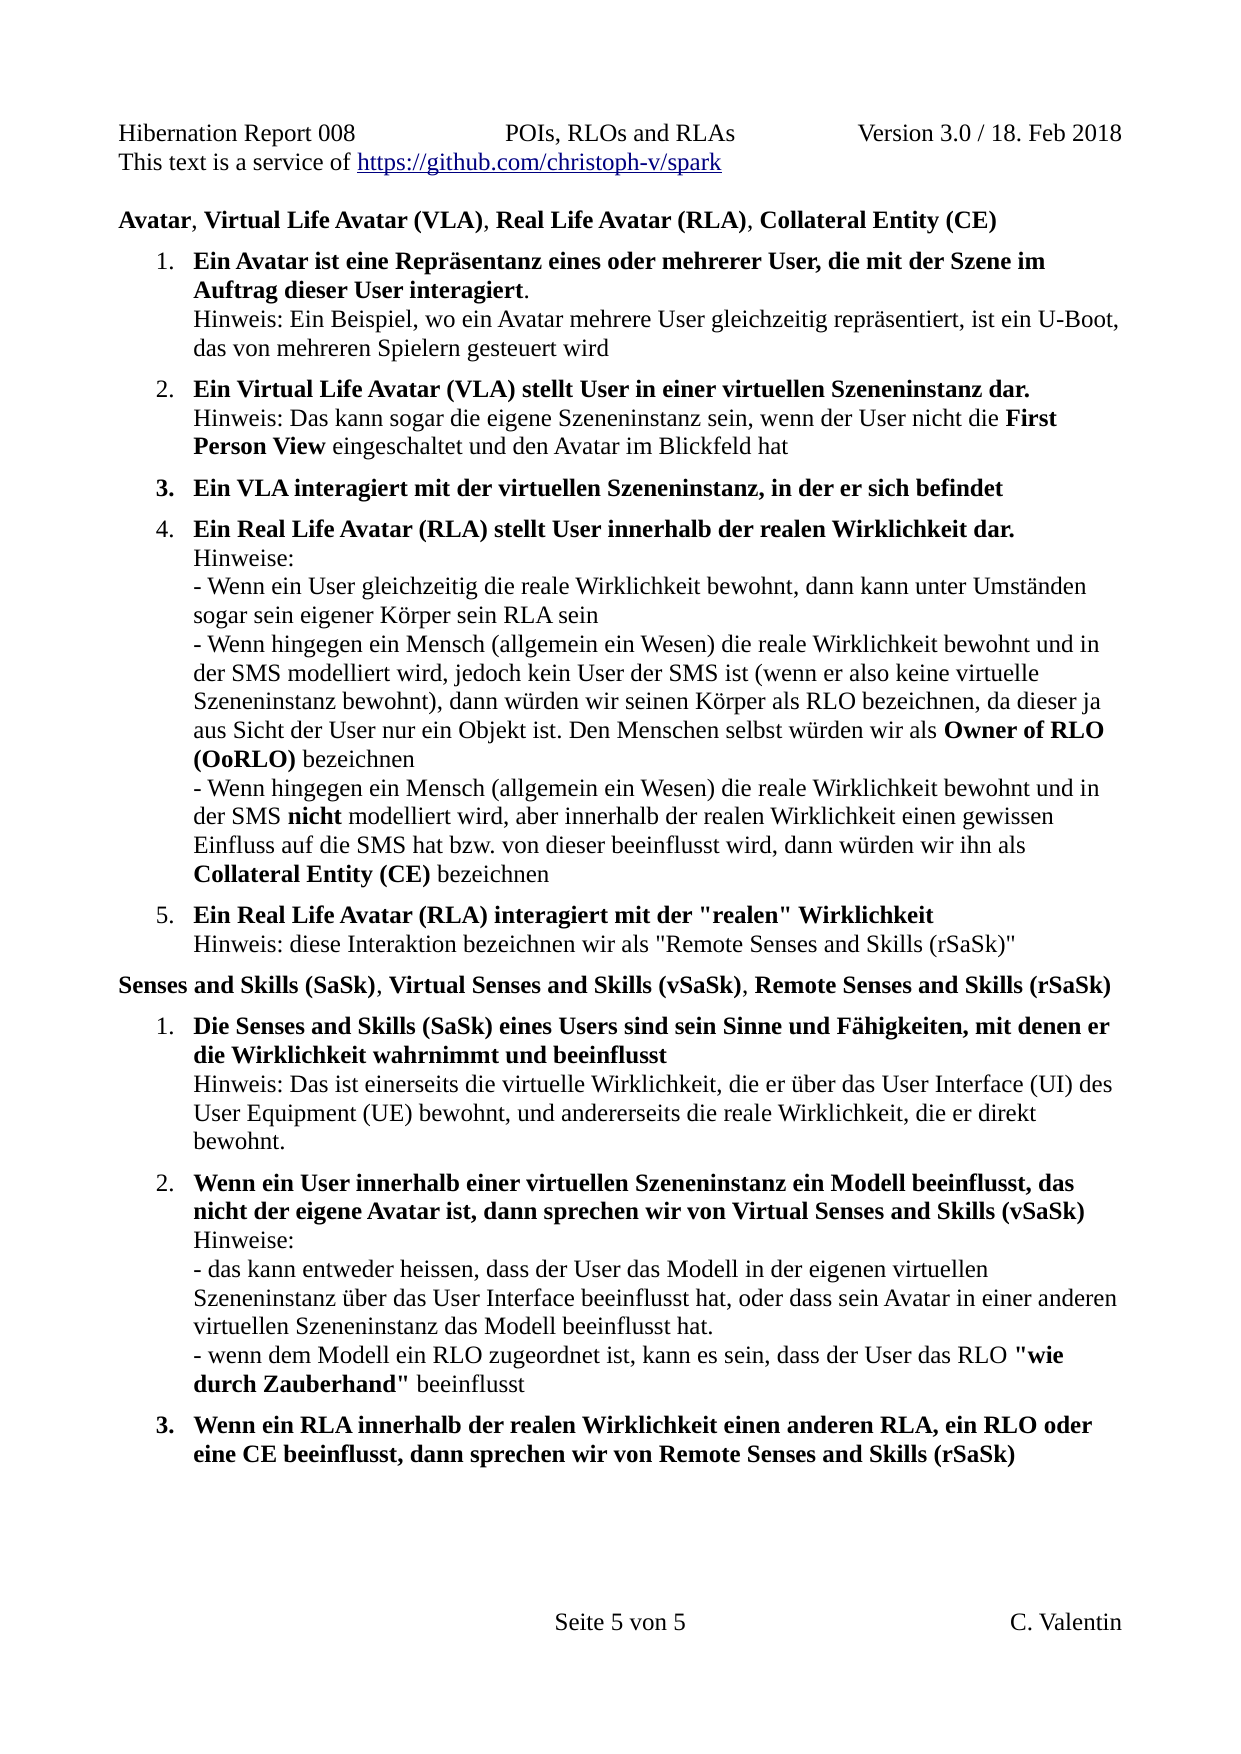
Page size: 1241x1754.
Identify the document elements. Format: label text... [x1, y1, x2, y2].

list Die Senses and Skills (SaSk) eines Users sind sein Sinne und Fähigkeiten, mit denen er die Wirklichkeit wahrnimmt und beeinflusst Hinweis: Das ist einerseits die virtuelle Wirklichkeit, die er über das User Interface (UI) des User Equipment (UE) bewohnt, und andererseits die reale Wirklichkeit, die er direkt bewohnt. [156, 1011, 1122, 1155]
text Avatar, Virtual Life Avatar (VLA), Real Life Avatar (RLA), Collateral Entity (CE) [118, 205, 1122, 234]
list Ein Real Life Avatar (RLA) interagiert mit der "realen" Wirklichkeit Hinweis: diese Interaktion bezeichnen wir als "Remote Senses and Skills (rSaSk)" [156, 900, 1122, 958]
text Senses and Skills (SaSk), Virtual Senses and Skills (vSaSk), Remote Senses and Skills (rSaSk) [118, 970, 1122, 999]
list Ein Real Life Avatar (RLA) stellt User innerhalb der realen Wirklichkeit dar. Hinweise: - Wenn ein User gleichzeitig die reale Wirklichkeit bewohnt, dann kann unter Umständen sogar sein eigener Körper sein RLA sein - Wenn hingegen ein Mensch (allgemein ein Wesen) die reale Wirklichkeit bewohnt und in der SMS modelliert wird, jedoch kein User der SMS ist (wenn er also keine virtuelle Szeneninstanz bewohnt), dann würden wir seinen Körper als RLO bezeichnen, da dieser ja aus Sicht der User nur ein Objekt ist. Den Menschen selbst würden wir als Owner of RLO (OoRLO) bezeichnen - Wenn hingegen ein Mensch (allgemein ein Wesen) die reale Wirklichkeit bewohnt und in der SMS nicht modelliert wird, aber innerhalb der realen Wirklichkeit einen gewissen Einfluss auf die SMS hat bzw. von dieser beeinflusst wird, dann würden wir ihn als Collateral Entity (CE) bezeichnen [156, 514, 1122, 888]
list Ein Avatar ist eine Repräsentanz eines oder mehrerer User, die mit der Szene im Auftrag dieser User interagiert. Hinweis: Ein Beispiel, wo ein Avatar mehrere User gleichzeitig repräsentiert, ist ein U-Boot, das von mehreren Spielern gesteuert wird [156, 246, 1122, 361]
list Wenn ein RLA innerhalb der realen Wirklichkeit einen anderen RLA, ein RLO oder eine CE beeinflusst, dann sprechen wir von Remote Senses and Skills (rSaSk) [156, 1410, 1122, 1468]
list Ein VLA interagiert mit der virtuellen Szeneninstanz, in der er sich befindet [156, 473, 1122, 501]
list Ein Virtual Life Avatar (VLA) stellt User in einer virtuellen Szeneninstanz dar. Hinweis: Das kann sogar die eigene Szeneninstanz sein, wenn der User nicht die First Person View eingeschaltet und den Avatar im Blickfeld hat [156, 374, 1122, 460]
list Wenn ein User innerhalb einer virtuellen Szeneninstanz ein Modell beeinflusst, das nicht der eigene Avatar ist, dann sprechen wir von Virtual Senses and Skills (vSaSk) Hinweise: - das kann entweder heissen, dass der User das Modell in der eigenen virtuellen Szeneninstanz über das User Interface beeinflusst hat, oder dass sein Avatar in einer anderen virtuellen Szeneninstanz das Modell beeinflusst hat. - wenn dem Modell ein RLO zugeordnet ist, kann es sein, dass der User das RLO "wie durch Zauberhand" beeinflusst [156, 1168, 1122, 1398]
